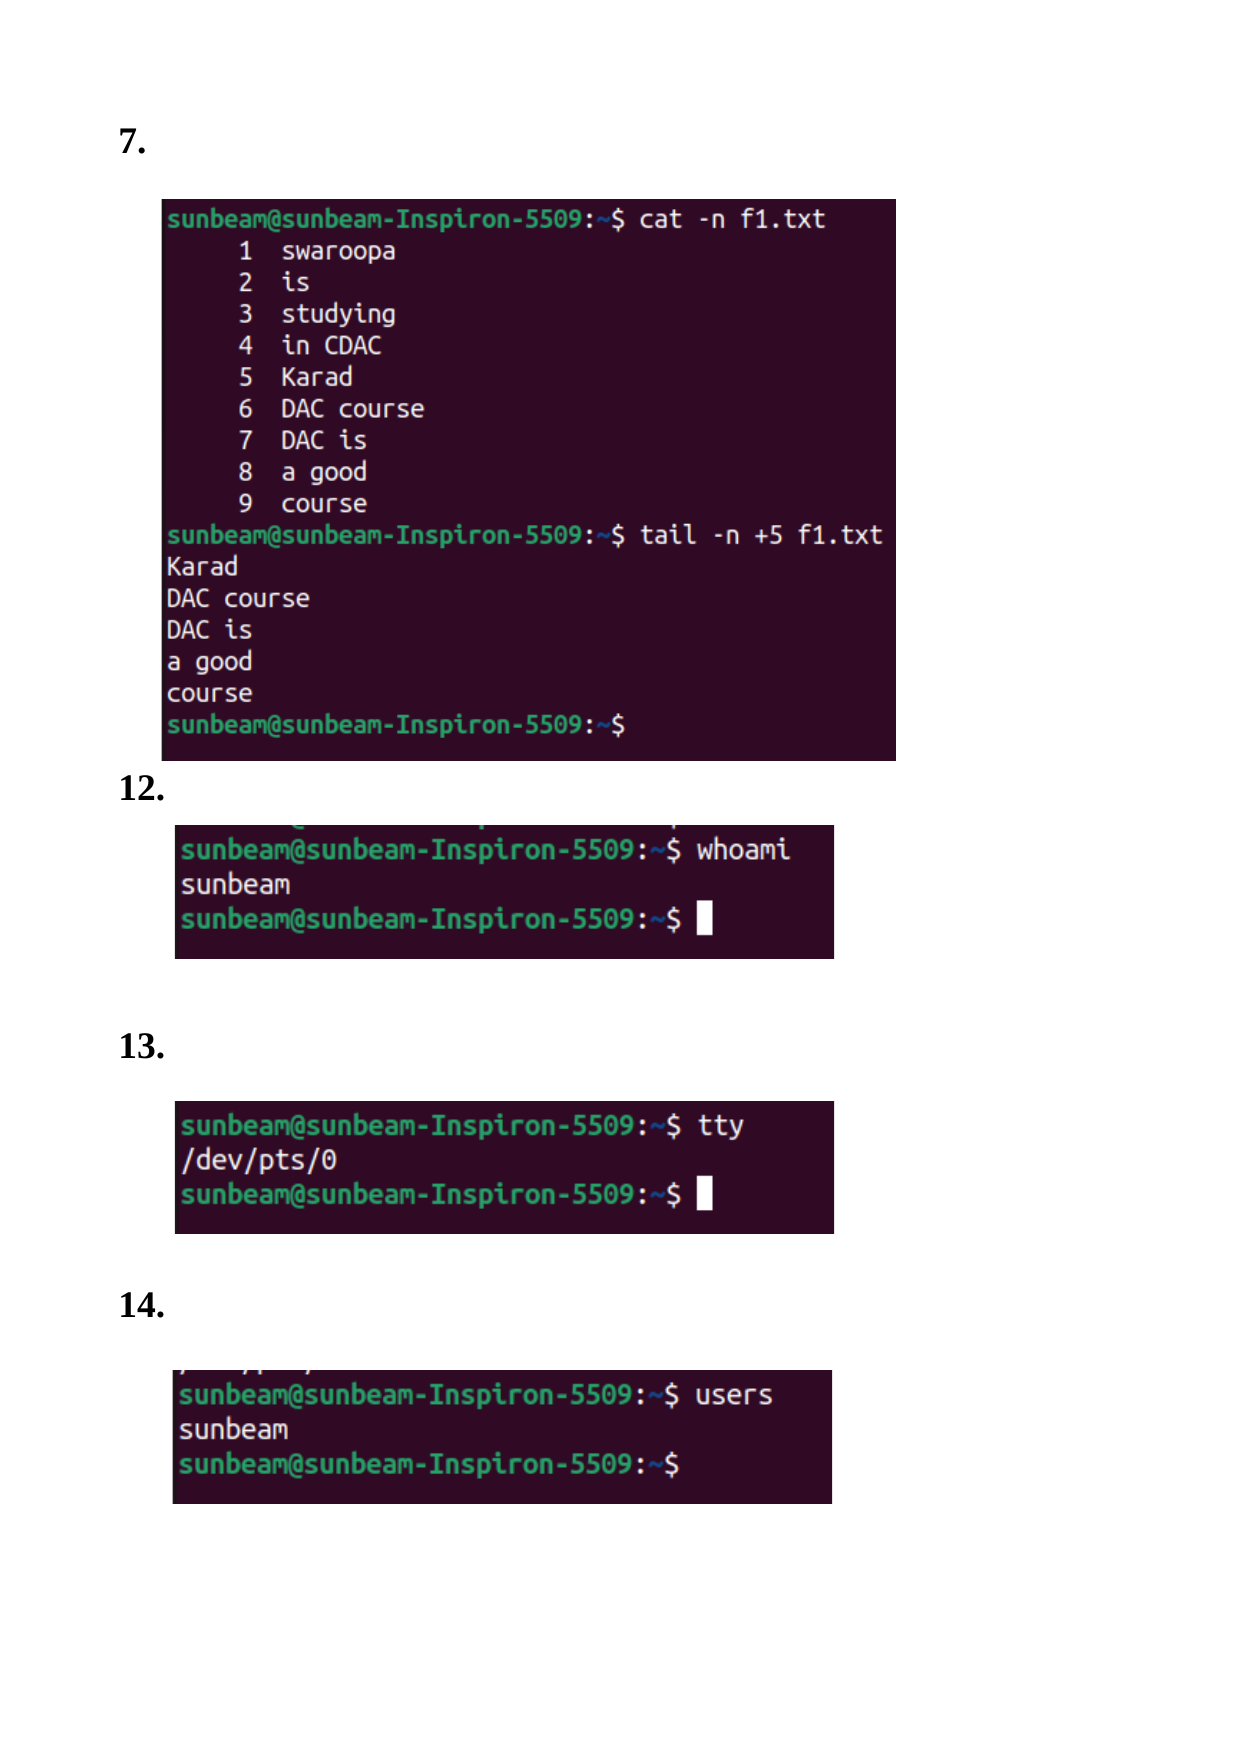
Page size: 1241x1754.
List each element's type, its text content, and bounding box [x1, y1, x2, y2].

text 12. [118, 765, 1122, 808]
text 13. [118, 1024, 1122, 1067]
picture [174, 1101, 835, 1234]
picture [174, 825, 835, 959]
text 14. [118, 1282, 1122, 1326]
picture [161, 199, 896, 761]
text 7. [118, 118, 1122, 161]
picture [172, 1370, 833, 1504]
